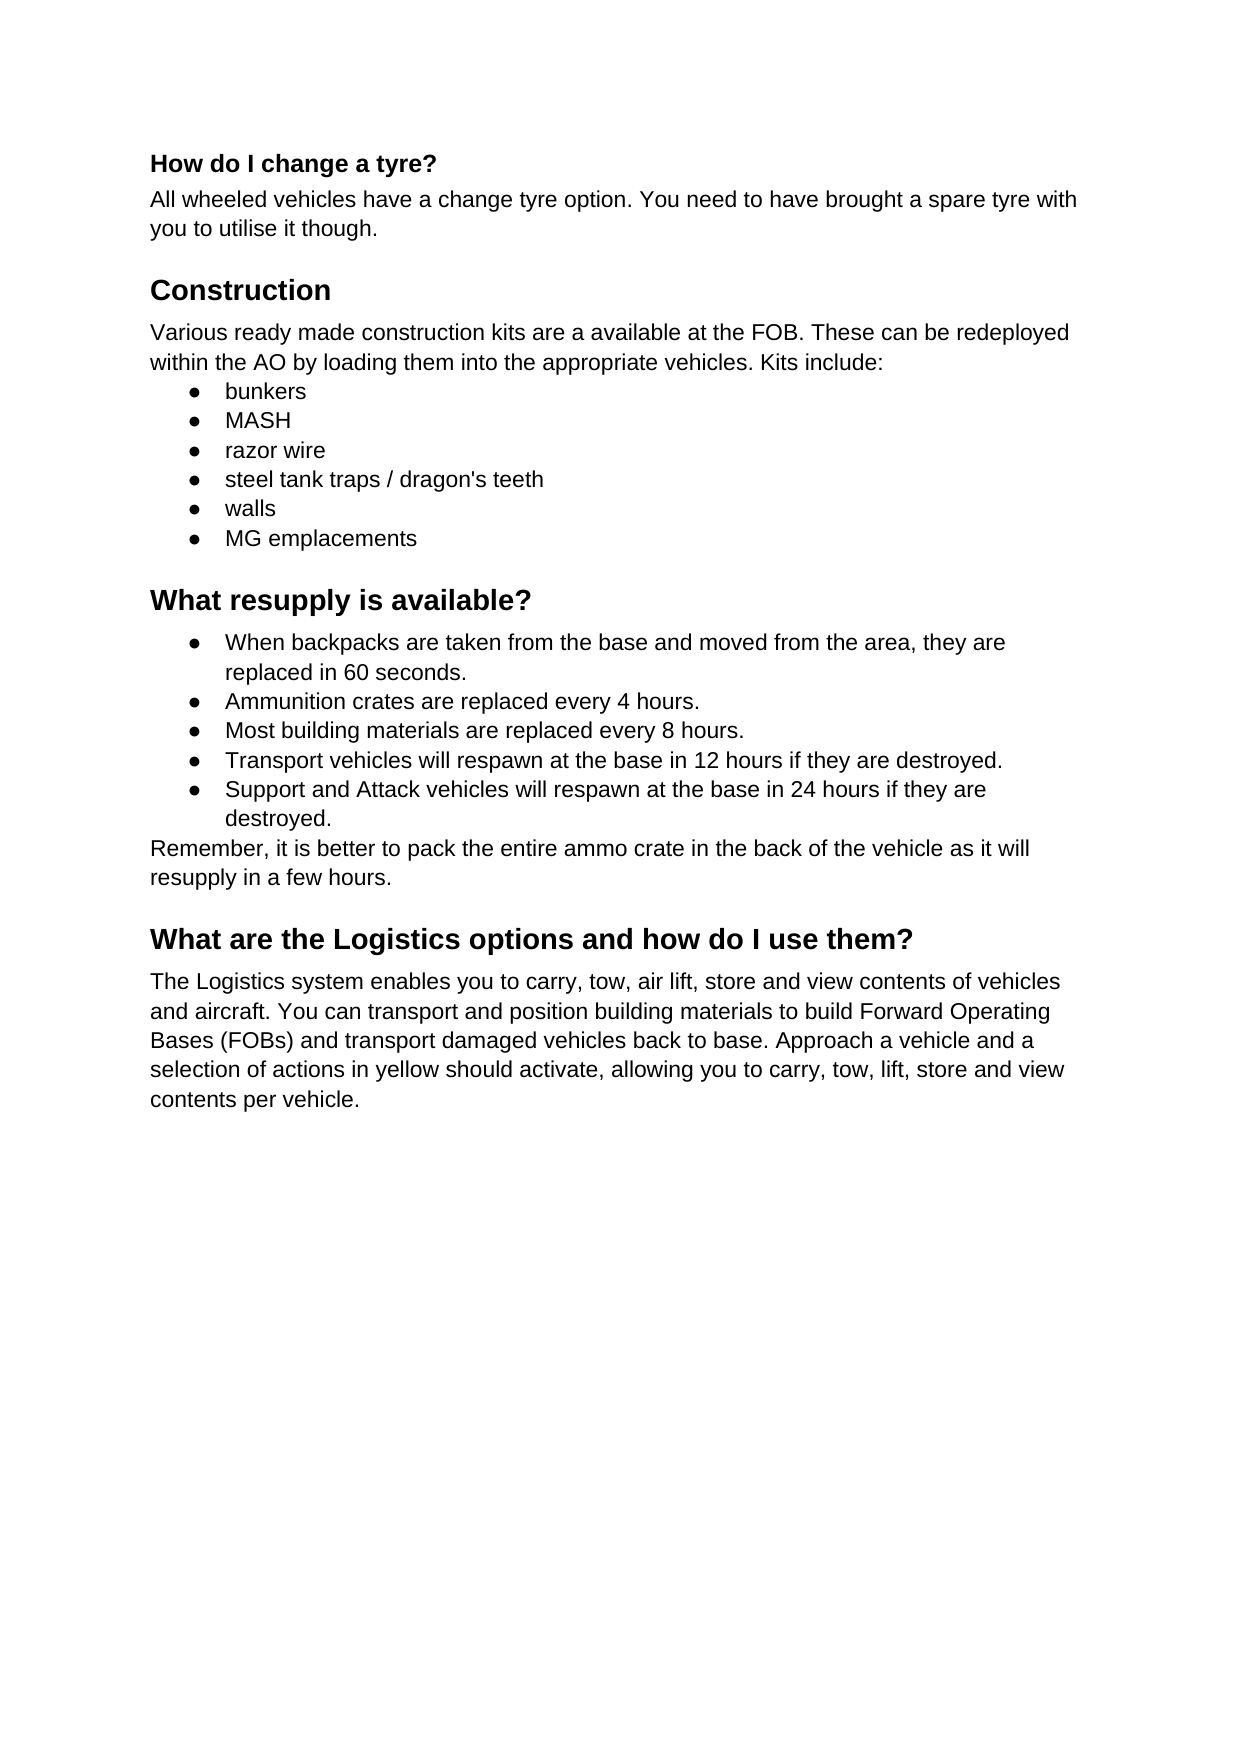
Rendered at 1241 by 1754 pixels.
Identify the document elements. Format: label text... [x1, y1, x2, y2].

list Transport vehicles will respawn at the base in 12 hours if they are destroyed. [187, 747, 1090, 773]
text The Logistics system enables you to carry, tow, air lift, store and view contents of vehicles and aircraft. You can transport and position building materials to build Forward Operating Bases (FOBs) and transport damaged vehicles back to base. Approach a vehicle and a selection of actions in yellow should activate, allowing you to carry, tow, lift, store and view contents per vehicle. [150, 969, 1090, 1112]
subtitle What resupply is available? [150, 584, 1090, 617]
list steel tank traps / dragon's teeth [187, 467, 1090, 492]
text Various ready made construction kits are a available at the FOB. These can be redeployed within the AO by loading them into the appropriate vehicles. Kits include: [150, 320, 1090, 375]
list bunkers [187, 379, 1090, 404]
list walls [187, 496, 1090, 522]
text Remember, it is better to pack the entire ammo crate in the back of the vehicle as it will resupply in a few hours. [150, 835, 1090, 890]
list When backpacks are taken from the base and moved from the area, they are replaced in 60 seconds. [187, 630, 1090, 685]
list razor wire [187, 437, 1090, 463]
list Ammunition crates are replaced every 4 hours. [187, 688, 1090, 714]
list MASH [187, 408, 1090, 434]
subtitle What are the Logistics options and how do I use them? [150, 923, 1090, 956]
text All wheeled vehicles have a change tyre option. You need to have brought a spare tyre with you to utilise it though. [150, 186, 1090, 241]
list Most building materials are replaced every 8 hours. [187, 718, 1090, 743]
subtitle Construction [150, 274, 1090, 307]
list MG emplacements [187, 526, 1090, 551]
list Support and Attack vehicles will respawn at the base in 24 hours if they are destroyed. [187, 777, 1090, 832]
subtitle How do I change a tyre? [150, 150, 1090, 178]
